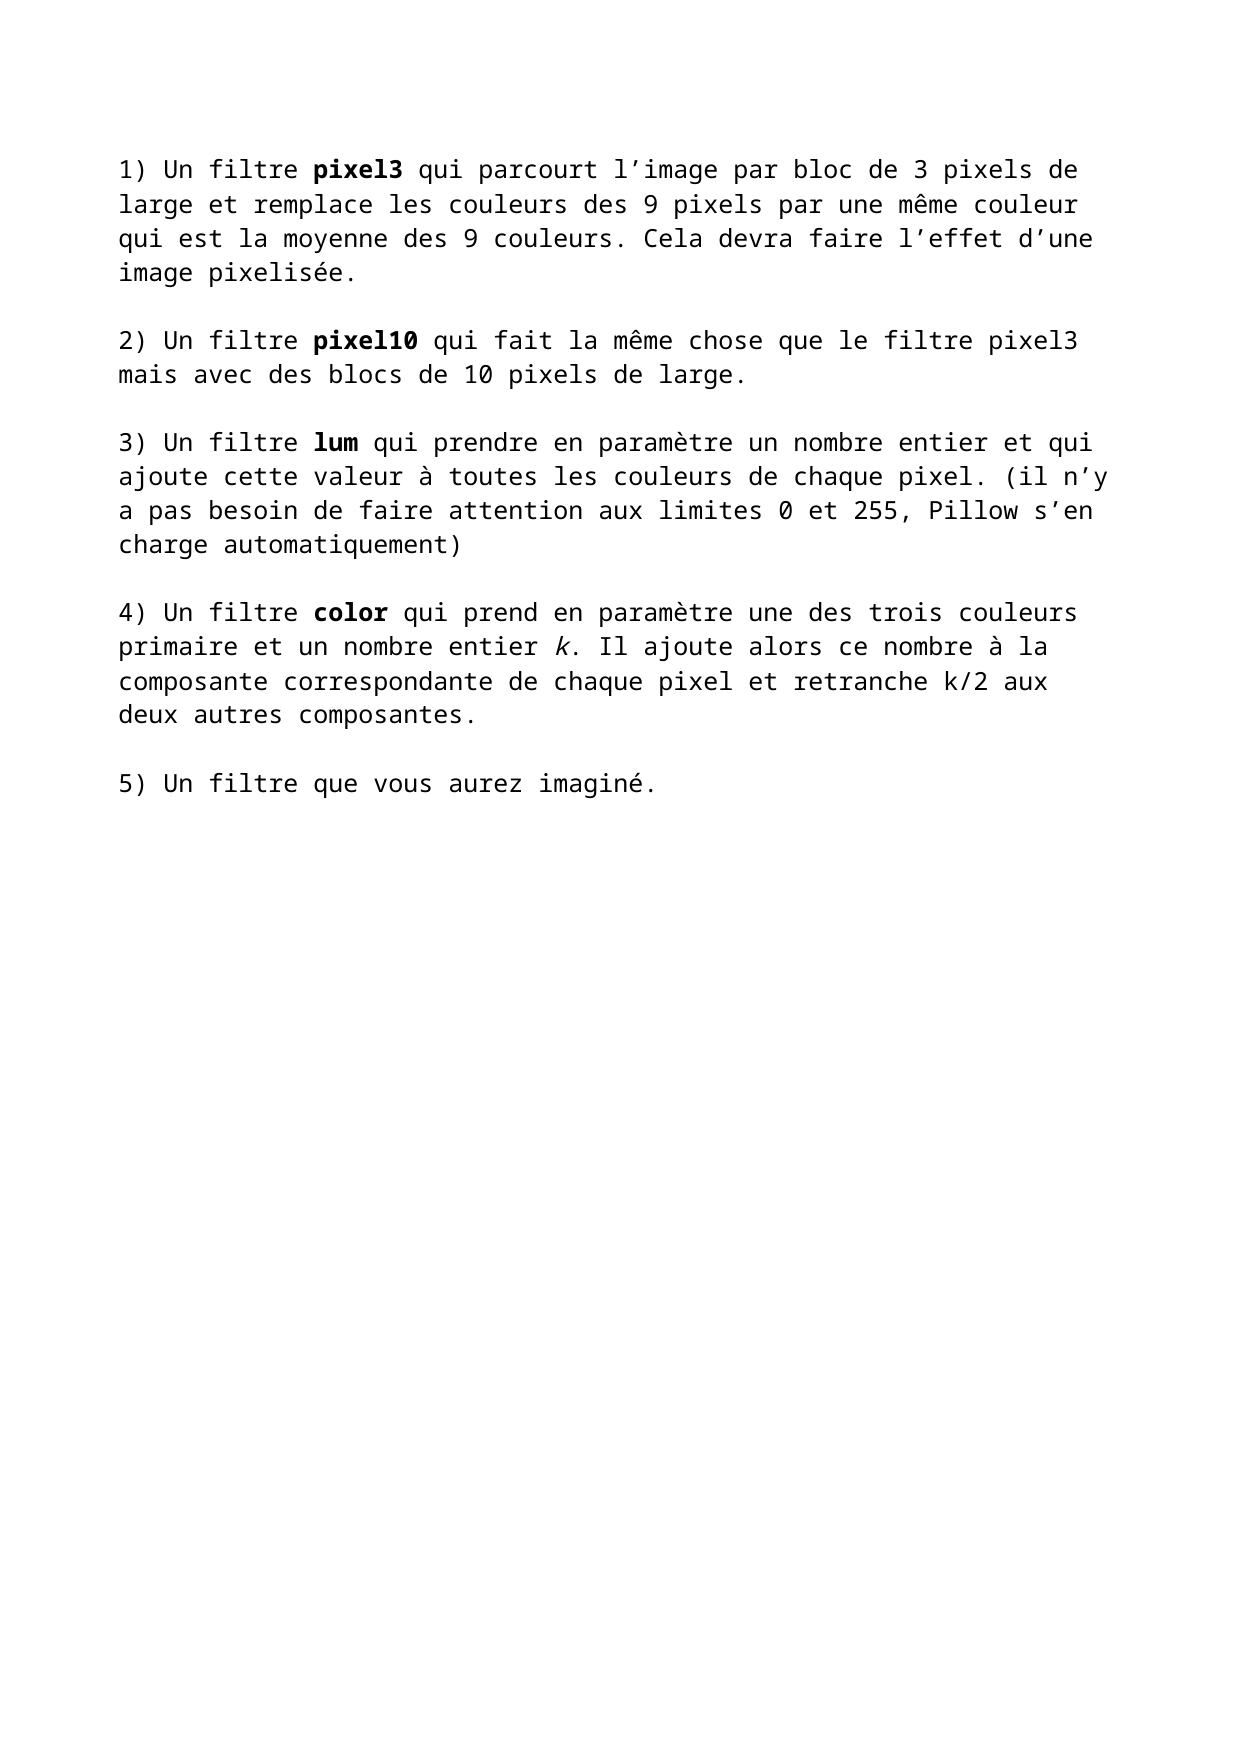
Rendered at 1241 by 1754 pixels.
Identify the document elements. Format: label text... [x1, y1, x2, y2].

text 2) Un filtre pixel10 qui fait la même chose que le filtre pixel3 mais avec des blocs de 10 pixels de large. [118, 322, 1122, 391]
text 1) Un filtre pixel3 qui parcourt l’image par bloc de 3 pixels de large et remplace les couleurs des 9 pixels par une même couleur qui est la moyenne des 9 couleurs. Cela devra faire l’effet d’une image pixelisée. [118, 152, 1122, 288]
text 4) Un filtre color qui prend en paramètre une des trois couleurs primaire et un nombre entier k. Il ajoute alors ce nombre à la composante correspondante de chaque pixel et retranche k/2 aux deux autres composantes. [118, 595, 1122, 731]
text 5) Un filtre que vous aurez imaginé. [118, 765, 1122, 799]
text 3) Un filtre lum qui prendre en paramètre un nombre entier et qui ajoute cette valeur à toutes les couleurs de chaque pixel. (il n’y a pas besoin de faire attention aux limites 0 et 255, Pillow s’en charge automatiquement) [118, 425, 1122, 561]
